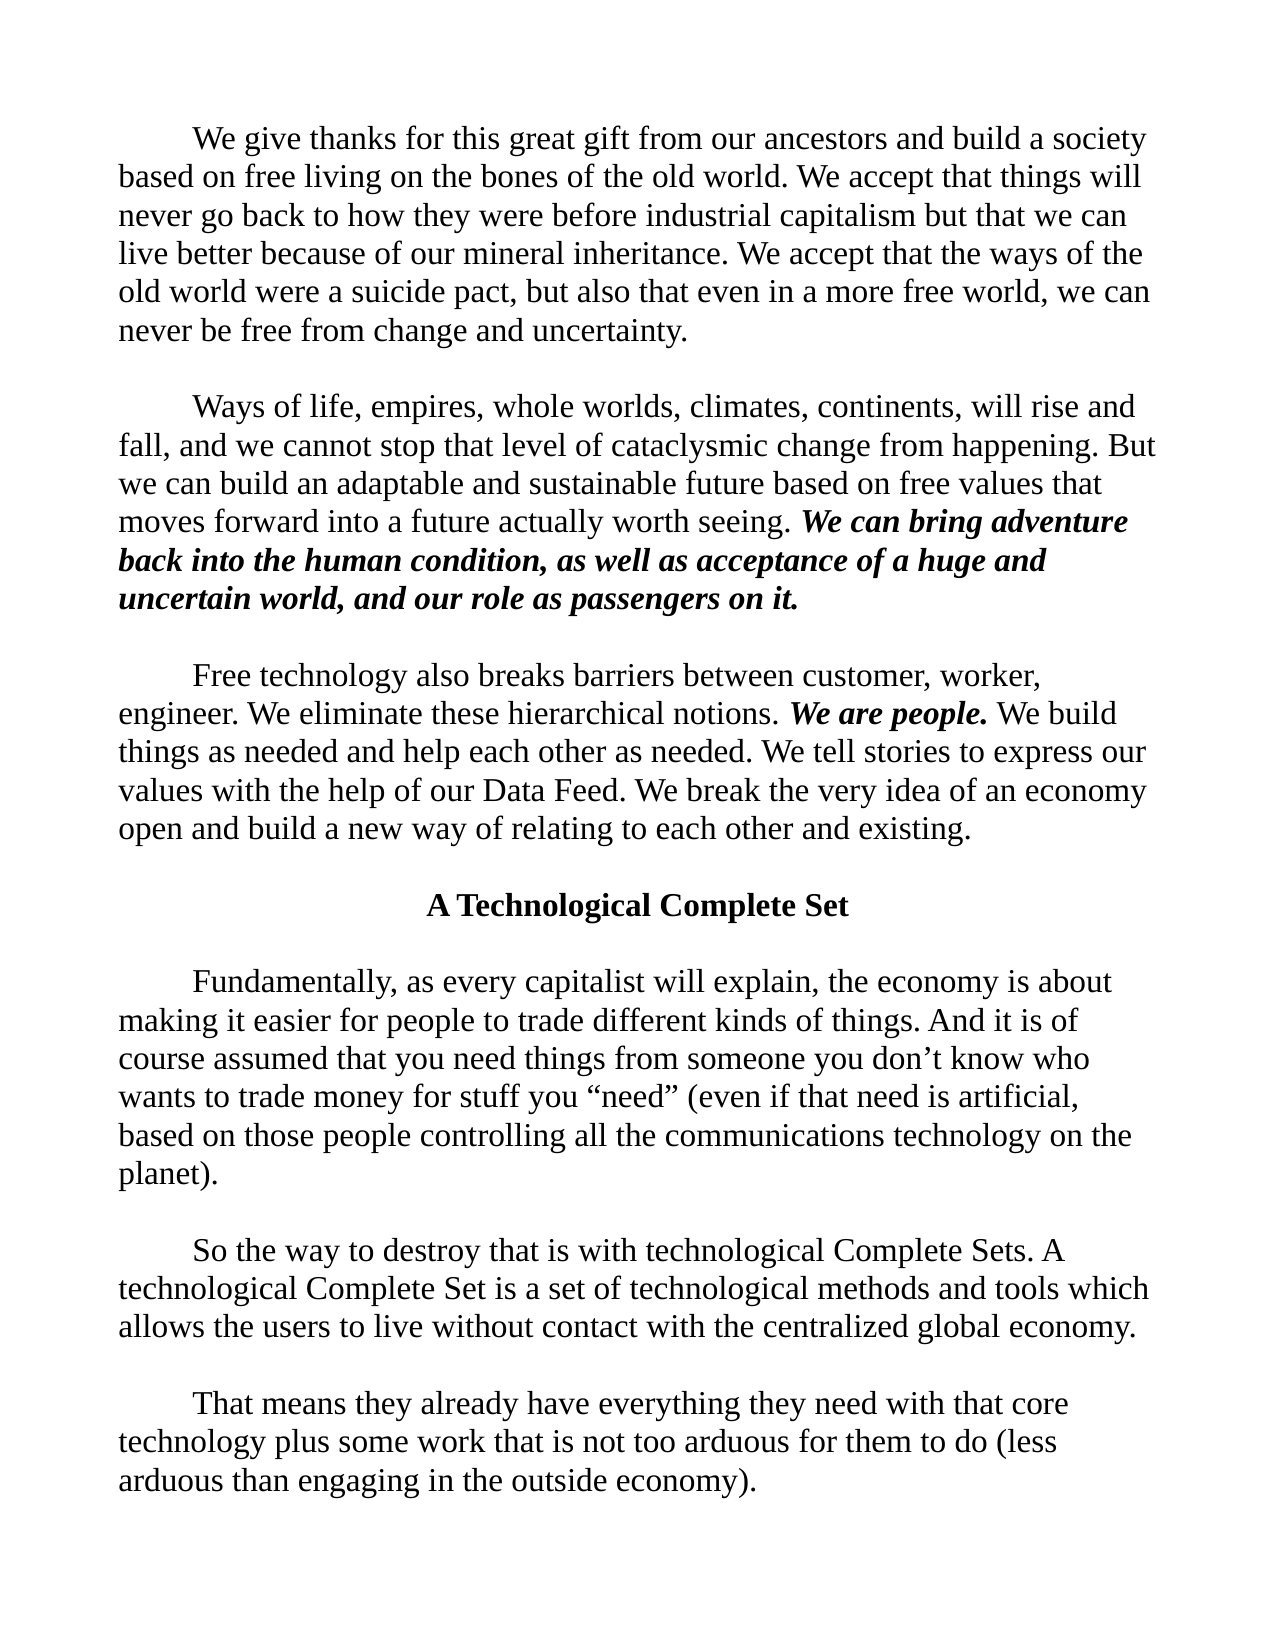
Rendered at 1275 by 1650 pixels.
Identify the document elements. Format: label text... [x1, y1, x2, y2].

text So the way to destroy that is with technological Complete Sets. A technological Complete Set is a set of technological methods and tools which allows the users to live without contact with the centralized global economy. [118, 1230, 1157, 1345]
text Free technology also breaks barriers between customer, worker, engineer. We eliminate these hierarchical notions. We are people. We build things as needed and help each other as needed. We tell stories to express our values with the help of our Data Feed. We break the very idea of an economy open and build a new way of relating to each other and existing. [118, 655, 1157, 846]
text We give thanks for this great gift from our ancestors and build a society based on free living on the bones of the old world. We accept that things will never go back to how they were before industrial capitalism but that we can live better because of our mineral inheritance. We accept that the ways of the old world were a suicide pact, but also that even in a more free world, we can never be free from change and uncertainty. [118, 118, 1157, 348]
text Ways of life, empires, whole worlds, climates, continents, will rise and fall, and we cannot stop that level of cataclysmic change from happening. But we can build an adaptable and sustainable future based on free values that moves forward into a future actually worth seeing. We can bring adventure back into the human condition, as well as acceptance of a huge and uncertain world, and our role as passengers on it. [118, 386, 1157, 616]
text A Technological Complete Set [118, 885, 1157, 923]
text Fundamentally, as every capitalist will explain, the economy is about making it easier for people to trade different kinds of things. And it is of course assumed that you need things from someone you don’t know who wants to trade money for stuff you “need” (even if that need is artificial, based on those people controlling all the communications technology on the planet). [118, 961, 1157, 1191]
text That means they already have everything they need with that core technology plus some work that is not too arduous for them to do (less arduous than engaging in the outside economy). [118, 1383, 1157, 1498]
